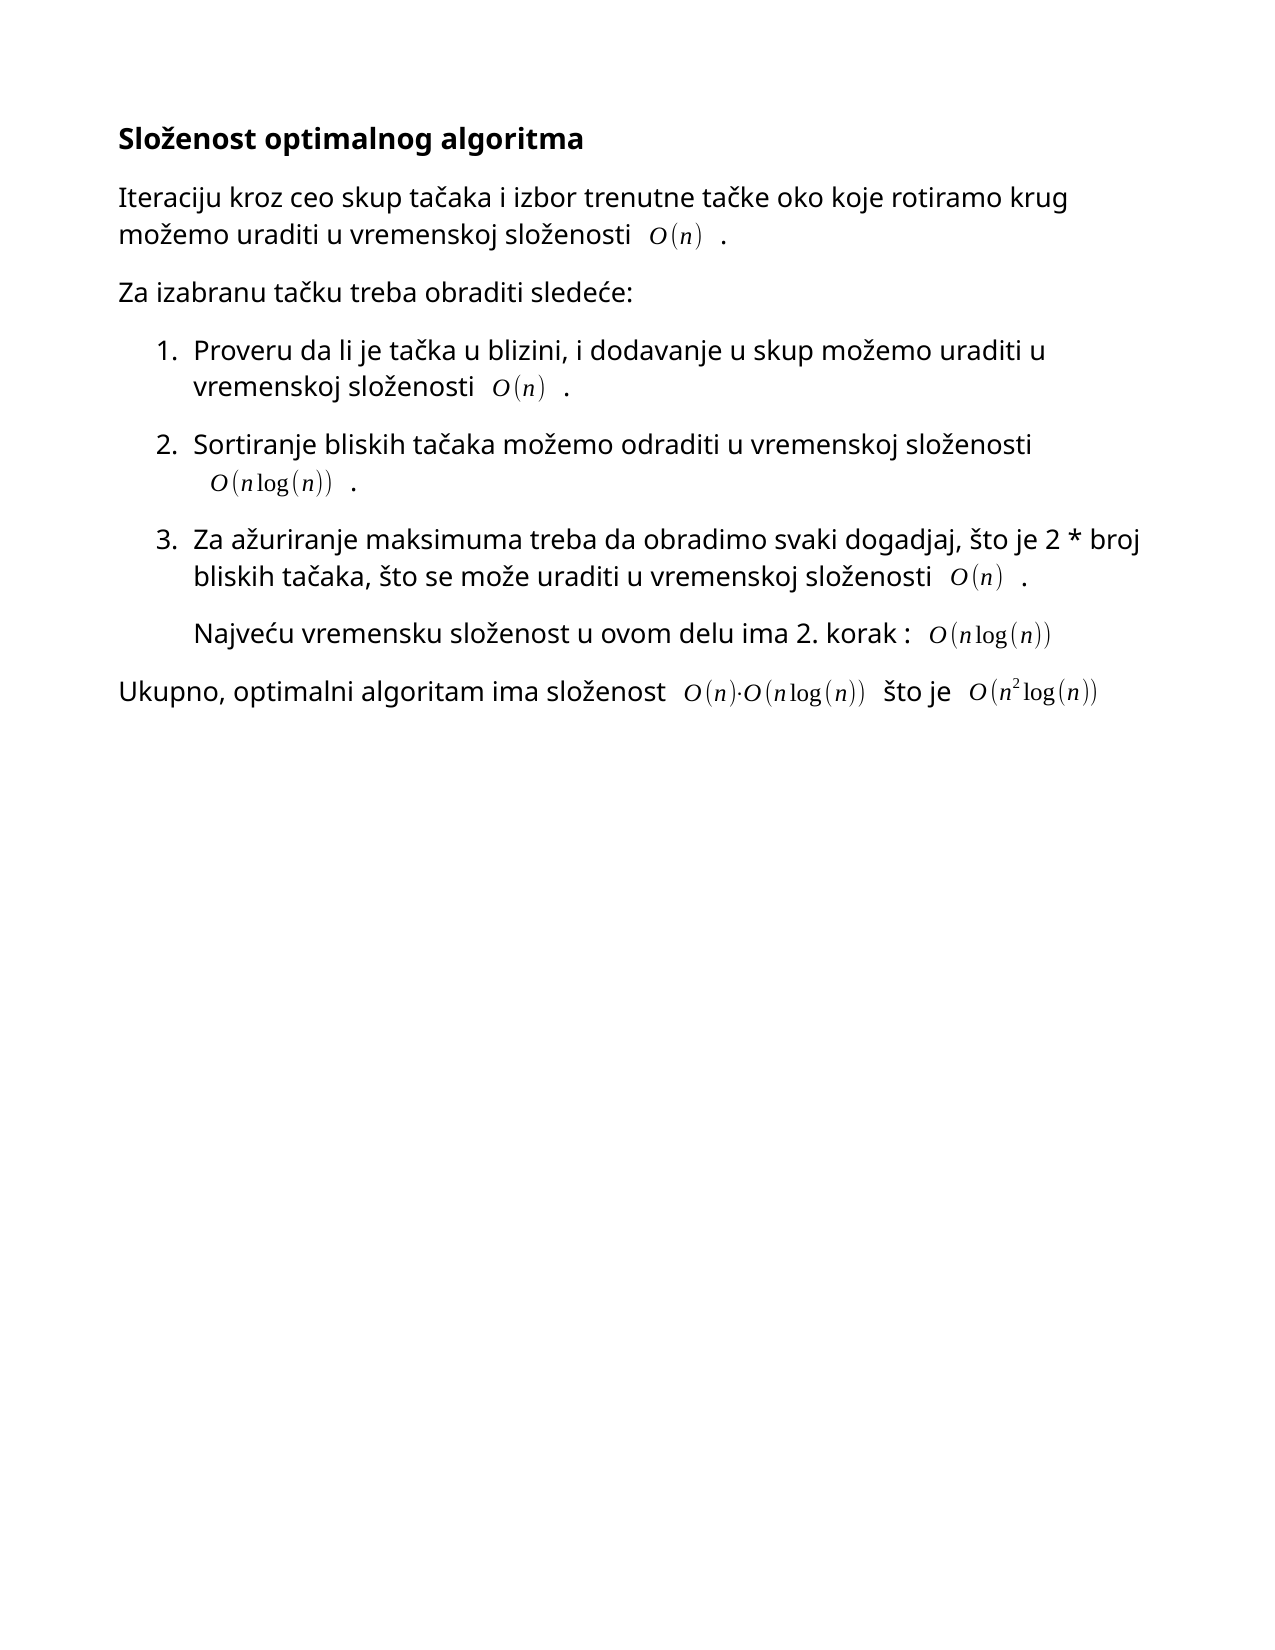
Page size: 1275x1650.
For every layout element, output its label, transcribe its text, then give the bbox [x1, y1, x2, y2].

list Proveru da li je tačka u blizini, i dodavanje u skup možemo uraditi u vremenskoj složenosti. [156, 331, 1157, 405]
list Sortiranje bliskih tačaka možemo odraditi u vremenskoj složenosti. [156, 426, 1157, 499]
text Složenost optimalnog algoritma [118, 118, 1157, 158]
text Za izabranu tačku treba obraditi sledeće: [118, 273, 1157, 310]
text Najveću vremensku složenost u ovom delu ima 2. korak : [118, 615, 1157, 652]
text Iteraciju kroz ceo skup tačaka i izbor trenutne tačke oko koje rotiramo krug možemo uraditi u vremenskoj složenosti. [118, 179, 1157, 252]
list Za ažuriranje maksimuma treba da obradimo svaki dogadjaj, što je 2 * broj bliskih tačaka, što se može uraditi u vremenskoj složenosti. [156, 520, 1157, 594]
text Ukupno, optimalni algoritam ima složenostšto je [118, 672, 1157, 709]
